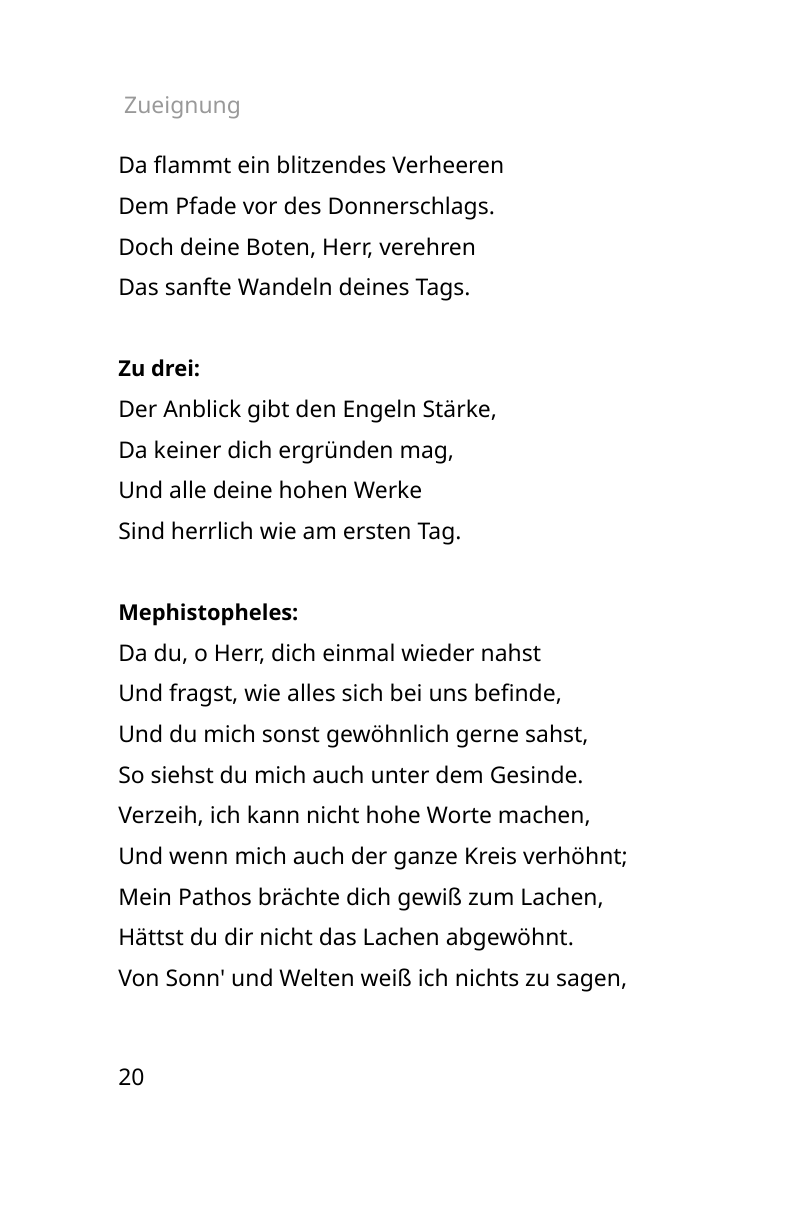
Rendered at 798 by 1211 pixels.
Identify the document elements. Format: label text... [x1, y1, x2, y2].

text Zu drei: Der Anblick gibt den Engeln Stärke, Da keiner dich ergründen mag, Und alle deine hohen Werke Sind herrlich wie am ersten Tag. [118, 329, 679, 546]
text Da flammt ein blitzendes Verheeren Dem Pfade vor des Donnerschlags. Doch deine Boten, Herr, verehren Das sanfte Wandeln deines Tags. [118, 149, 679, 302]
text Mephistopheles: Da du, o Herr, dich einmal wieder nahst Und fragst, wie alles sich bei uns befinde, Und du mich sonst gewöhnlich gerne sahst, So siehst du mich auch unter dem Gesinde. Verzeih, ich kann nicht hohe Worte machen, Und wenn mich auch der ganze Kreis verhöhnt; Mein Pathos brächte dich gewiß zum Lachen, Hättst du dir nicht das Lachen abgewöhnt. Von Sonn' und Welten weiß ich nichts zu sagen, [118, 573, 679, 993]
